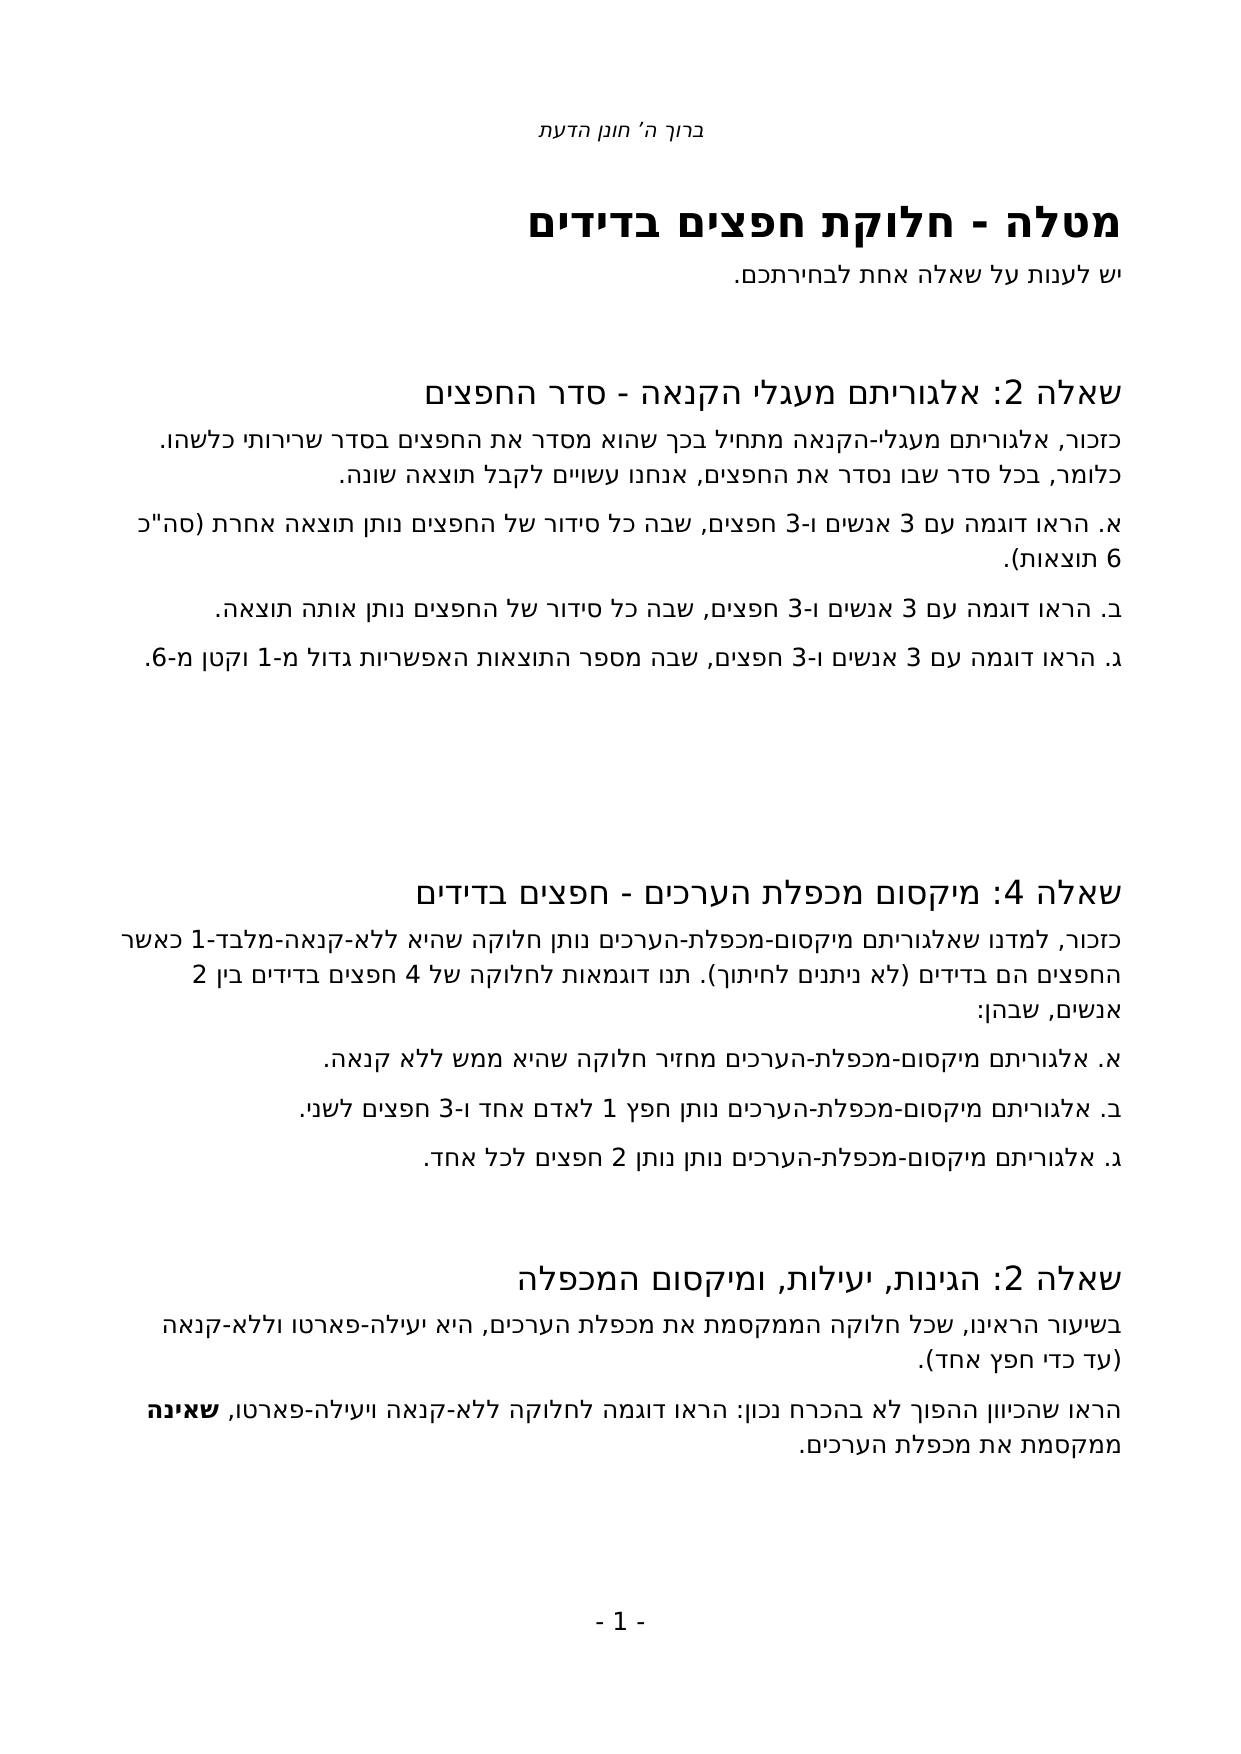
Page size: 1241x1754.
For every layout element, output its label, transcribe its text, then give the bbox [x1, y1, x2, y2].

subtitle מטלה - חלוקת חפצים בדידים [118, 197, 1122, 248]
text הראו שהכיוון ההפוך לא בהכרח נכון: הראו דוגמה לחלוקה ללא-קנאה ויעילה-פארטו, שאינה ממקסמת את מכפלת הערכים. [118, 1395, 1122, 1459]
text א. הראו דוגמה עם 3 אנשים ו-3 חפצים, שבה כל סידור של החפצים נותן תוצאה אחרת (סה"כ 6 תוצאות). [118, 509, 1122, 574]
text כזכור, אלגוריתם מעגלי-הקנאה מתחיל בכך שהוא מסדר את החפצים בסדר שרירותי כלשהו. כלומר, בכל סדר שבו נסדר את החפצים, אנחנו עשויים לקבל תוצאה שונה. [118, 425, 1122, 489]
subtitle שאלה 2: הגינות, יעילות, ומיקסום המכפלה [118, 1259, 1122, 1298]
text ב. אלגוריתם מיקסום-מכפלת-הערכים נותן חפץ 1 לאדם אחד ו-3 חפצים לשני. [118, 1094, 1122, 1123]
text בשיעור הראינו, שכל חלוקה הממקסמת את מכפלת הערכים, היא יעילה-פארטו וללא-קנאה (עד כדי חפץ אחד). [118, 1310, 1122, 1374]
text ב. הראו דוגמה עם 3 אנשים ו-3 חפצים, שבה כל סידור של החפצים נותן אותה תוצאה. [118, 594, 1122, 623]
text כזכור, למדנו שאלגוריתם מיקסום-מכפלת-הערכים נותן חלוקה שהיא ללא-קנאה-מלבד-1 כאשר החפצים הם בדידים (לא ניתנים לחיתוך). תנו דוגמאות לחלוקה של 4 חפצים בדידים בין 2 אנשים, שבהן: [118, 925, 1122, 1024]
text יש לענות על שאלה אחת לבחירתכם. [118, 260, 1122, 289]
subtitle שאלה 2: אלגוריתם מעגלי הקנאה - סדר החפצים [118, 373, 1122, 412]
text א. אלגוריתם מיקסום-מכפלת-הערכים מחזיר חלוקה שהיא ממש ללא קנאה. [118, 1044, 1122, 1074]
text ג. הראו דוגמה עם 3 אנשים ו-3 חפצים, שבה מספר התוצאות האפשריות גדול מ-1 וקטן מ-6. [118, 644, 1122, 673]
subtitle שאלה 4: מיקסום מכפלת הערכים - חפצים בדידים [118, 873, 1122, 912]
text ג. אלגוריתם מיקסום-מכפלת-הערכים נותן נותן 2 חפצים לכל אחד. [118, 1144, 1122, 1173]
